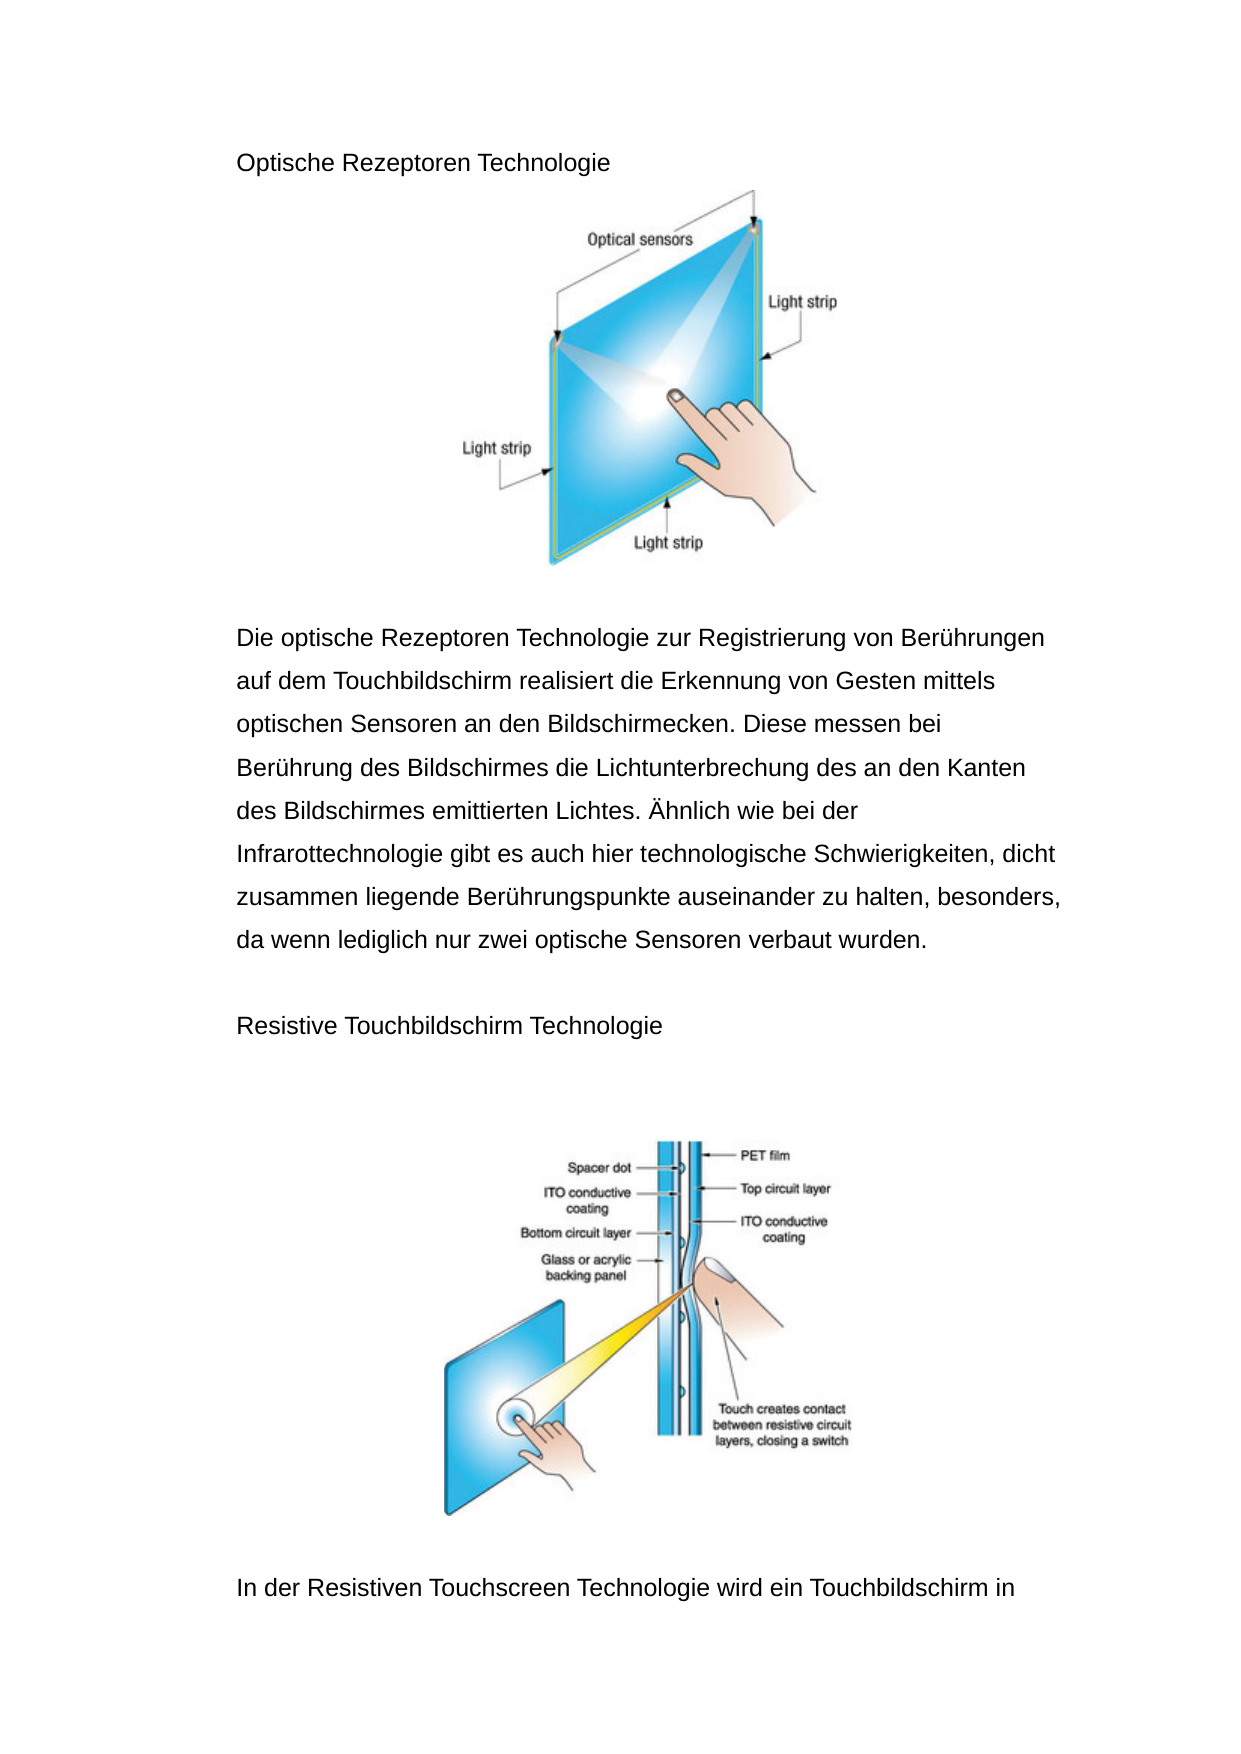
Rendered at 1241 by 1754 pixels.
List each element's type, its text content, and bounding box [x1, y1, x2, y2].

text Resistive Touchbildschirm Technologie [236, 1011, 1063, 1040]
picture [444, 1140, 855, 1516]
text In der Resistiven Touchscreen Technologie wird ein Touchbildschirm in [236, 1573, 1063, 1602]
text Die optische Rezeptoren Technologie zur Registrierung von Berührungen auf dem Touchbildschirm realisiert die Erkennung von Gesten mittels optischen Sensoren an den Bildschirmecken. Diese messen bei Berührung des Bildschirmes die Lichtunterbrechung des an den Kanten des Bildschirmes emittierten Lichtes. Ähnlich wie bei der Infrarottechnologie gibt es auch hier technologische Schwierigkeiten, dicht zusammen liegende Berührungspunkte auseinander zu halten, besonders, da wenn lediglich nur zwei optische Sensoren verbaut wurden. [236, 623, 1063, 954]
text Optische Rezeptoren Technologie [236, 148, 1063, 176]
picture [462, 190, 838, 566]
